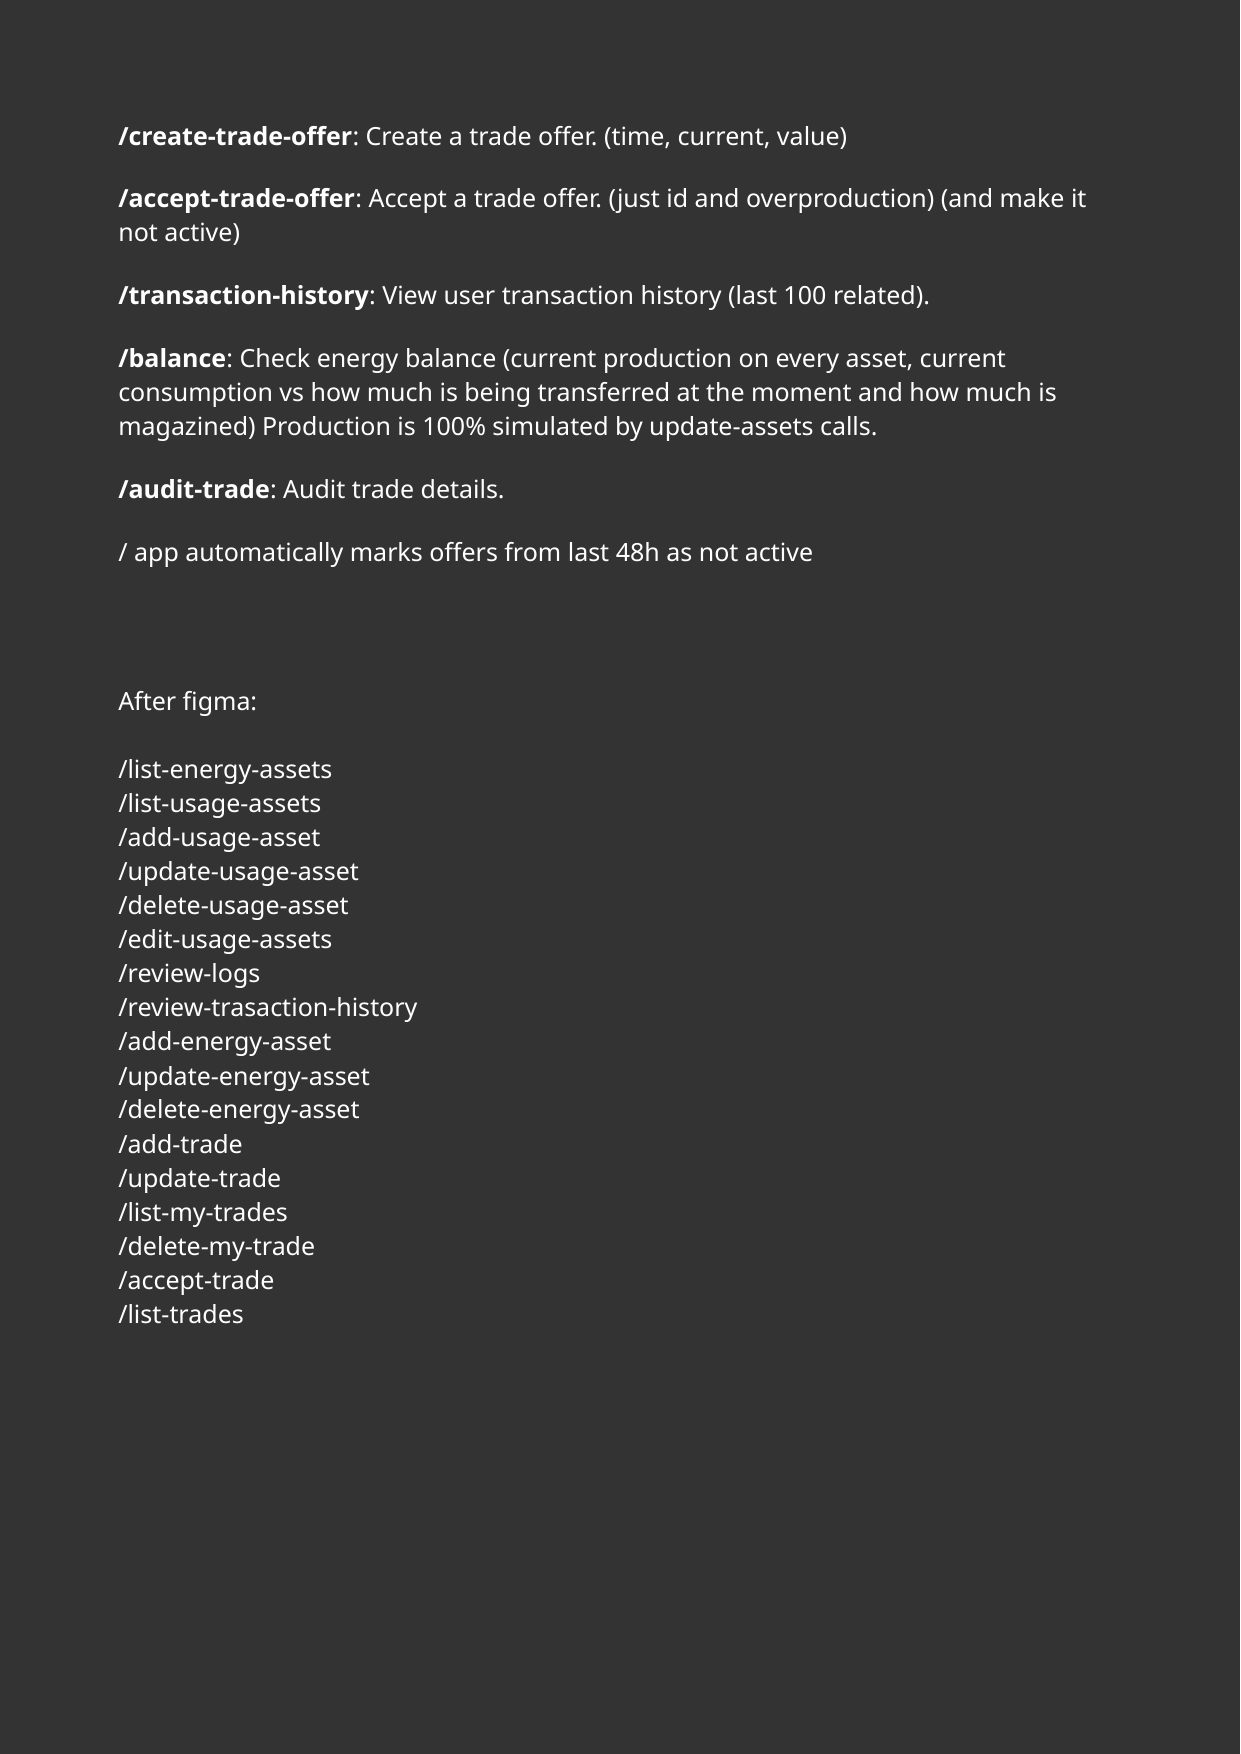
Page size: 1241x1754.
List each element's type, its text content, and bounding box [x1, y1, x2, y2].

text / app automatically marks offers from last 48h as not active [118, 534, 1122, 568]
text /review-logs [118, 956, 1122, 990]
text /accept-trade [118, 1262, 1122, 1297]
text /accept-trade-offer: Accept a trade offer. (just id and overproduction) (and make it not active) [118, 181, 1122, 249]
text After figma: /list-energy-assets [118, 683, 1122, 786]
text /create-trade-offer: Create a trade offer. (time, current, value) [118, 118, 1122, 152]
text /add-energy-asset [118, 1024, 1122, 1058]
text /list-usage-assets [118, 786, 1122, 820]
text /delete-usage-asset [118, 888, 1122, 922]
text /update-usage-asset [118, 854, 1122, 888]
text /balance: Check energy balance (current production on every asset, current consumption vs how much is being transferred at the moment and how much is magazined) Production is 100% simulated by update-assets calls. [118, 341, 1122, 443]
text /update-energy-asset [118, 1058, 1122, 1092]
text /transaction-history: View user transaction history (last 100 related). [118, 278, 1122, 312]
text /audit-trade: Audit trade details. [118, 472, 1122, 506]
text /update-trade [118, 1160, 1122, 1194]
text /review-trasaction-history [118, 990, 1122, 1024]
text /list-trades [118, 1297, 1122, 1331]
text /list-my-trades [118, 1194, 1122, 1228]
text /delete-my-trade [118, 1228, 1122, 1262]
text /add-trade [118, 1126, 1122, 1160]
text /edit-usage-assets [118, 922, 1122, 956]
text /delete-energy-asset [118, 1092, 1122, 1126]
text /add-usage-asset [118, 820, 1122, 854]
